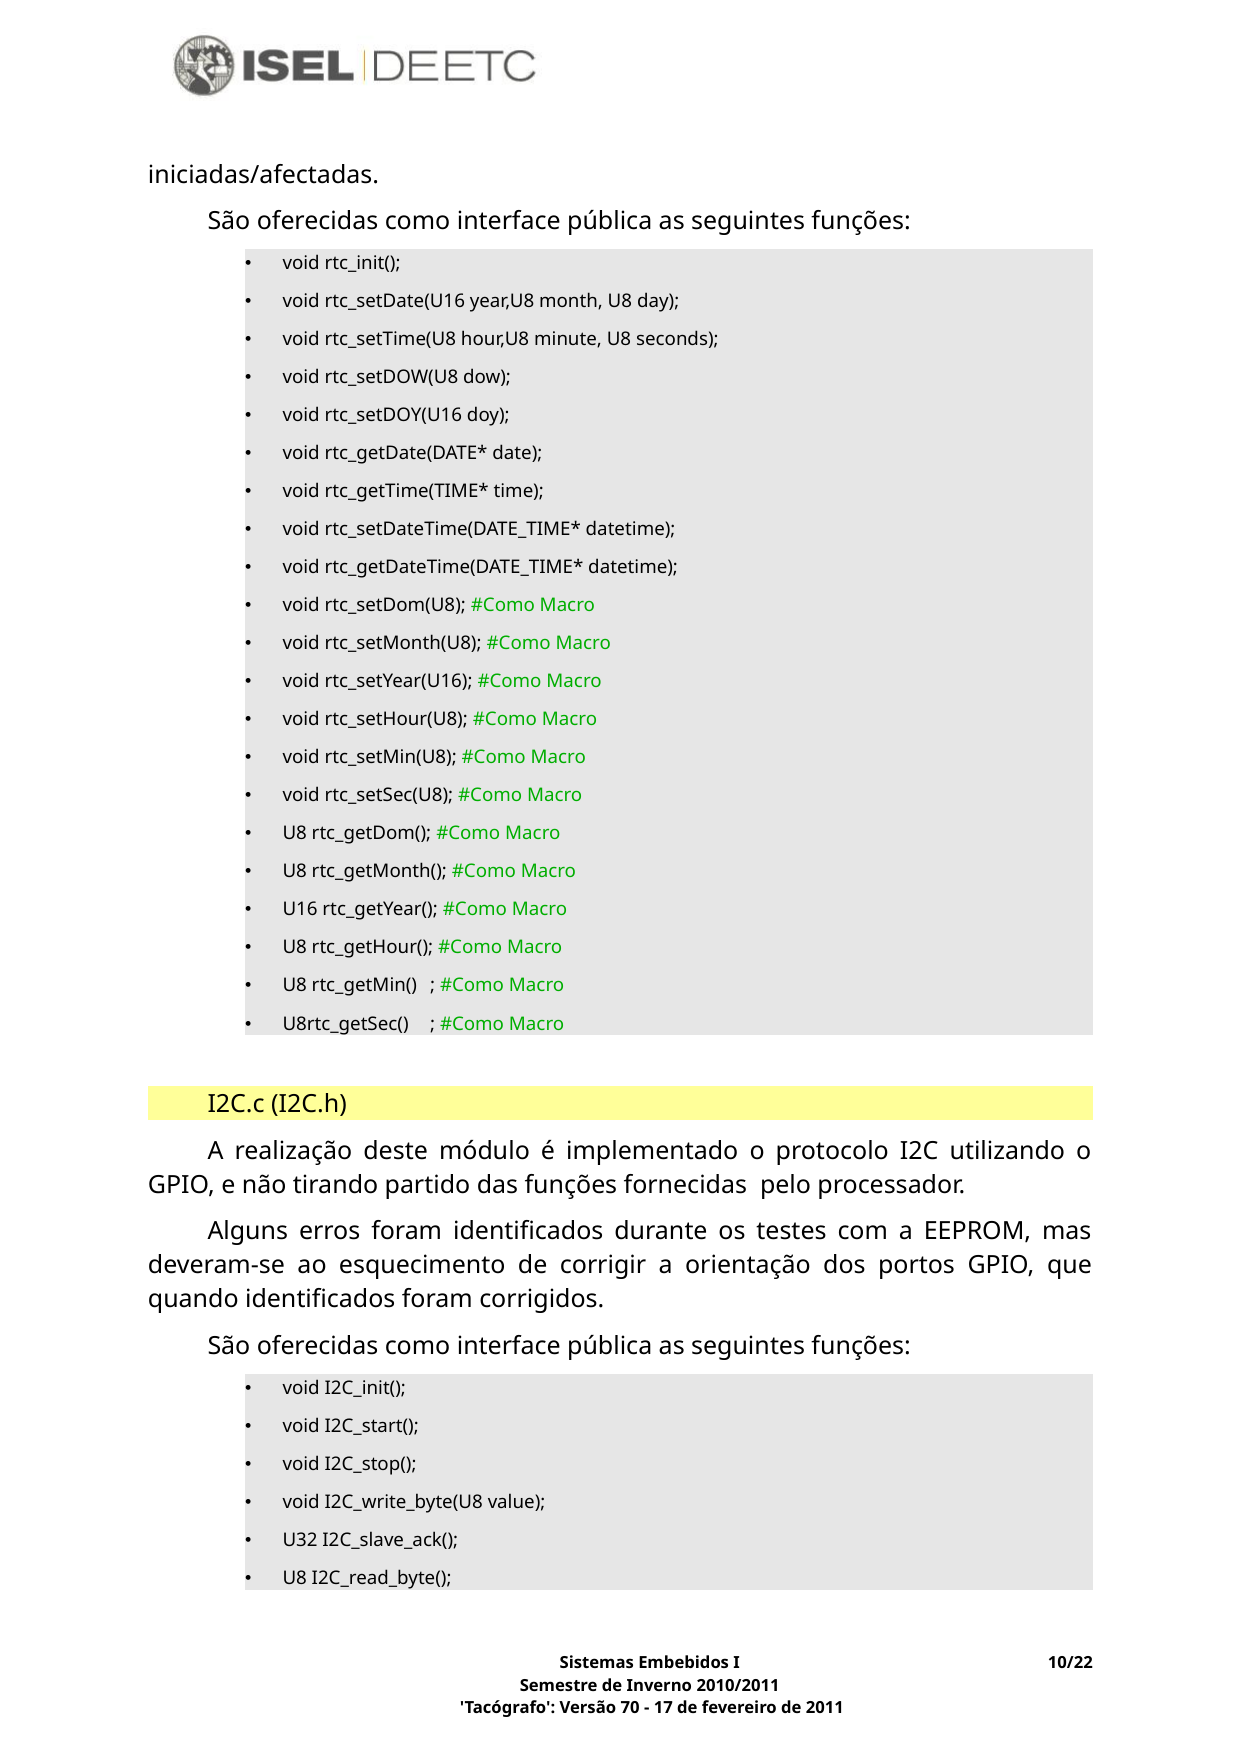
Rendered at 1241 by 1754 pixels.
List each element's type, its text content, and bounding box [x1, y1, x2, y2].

text I2C.c (I2C.h) [148, 1086, 1093, 1120]
list U8 rtc_getHour(); #Como Macro [245, 934, 1093, 959]
list void rtc_setTime(U8 hour,U8 minute, U8 seconds); [245, 325, 1093, 351]
list void rtc_getTime(TIME* time); [245, 477, 1093, 503]
list U8 rtc_getMonth(); #Como Macro [245, 858, 1093, 883]
list void rtc_init(); [245, 249, 1093, 275]
list void I2C_stop(); [245, 1450, 1093, 1476]
list void rtc_setDOW(U8 dow); [245, 363, 1093, 389]
text São oferecidas como interface pública as seguintes funções: [148, 1328, 1093, 1362]
list U8rtc_getSec() ; #Como Macro [245, 1010, 1093, 1035]
text iniciadas/afectadas. [148, 156, 1093, 190]
list U8 rtc_getMin() ; #Como Macro [245, 972, 1093, 997]
picture [164, 20, 566, 121]
text Alguns erros foram identificados durante os testes com a EEPROM, mas deveram-se ao esquecimento de corrigir a orientação dos portos GPIO, que quando identificados foram corrigidos. [148, 1213, 1093, 1315]
list U32 I2C_slave_ack(); [245, 1526, 1093, 1552]
list void rtc_setYear(U16); #Como Macro [245, 668, 1093, 693]
text São oferecidas como interface pública as seguintes funções: [148, 203, 1093, 237]
list void rtc_setDom(U8); #Como Macro [245, 592, 1093, 617]
list U8 I2C_read_byte(); [245, 1564, 1093, 1590]
list U16 rtc_getYear(); #Como Macro [245, 896, 1093, 921]
list void I2C_start(); [245, 1412, 1093, 1438]
list void I2C_write_byte(U8 value); [245, 1488, 1093, 1514]
list void rtc_setSec(U8); #Como Macro [245, 782, 1093, 807]
list void rtc_setDateTime(DATE_TIME* datetime); [245, 516, 1093, 541]
list U8 rtc_getDom(); #Como Macro [245, 820, 1093, 845]
list void rtc_setHour(U8); #Como Macro [245, 706, 1093, 731]
text A realização deste módulo é implementado o protocolo I2C utilizando o GPIO, e não tirando partido das funções fornecidas pelo processador. [148, 1132, 1093, 1201]
list void rtc_setDate(U16 year,U8 month, U8 day); [245, 287, 1093, 313]
list void I2C_init(); [245, 1374, 1093, 1400]
list void rtc_setDOY(U16 doy); [245, 401, 1093, 427]
list void rtc_setMonth(U8); #Como Macro [245, 629, 1093, 655]
list void rtc_setMin(U8); #Como Macro [245, 744, 1093, 769]
list void rtc_getDateTime(DATE_TIME* datetime); [245, 553, 1093, 579]
list void rtc_getDate(DATE* date); [245, 439, 1093, 465]
